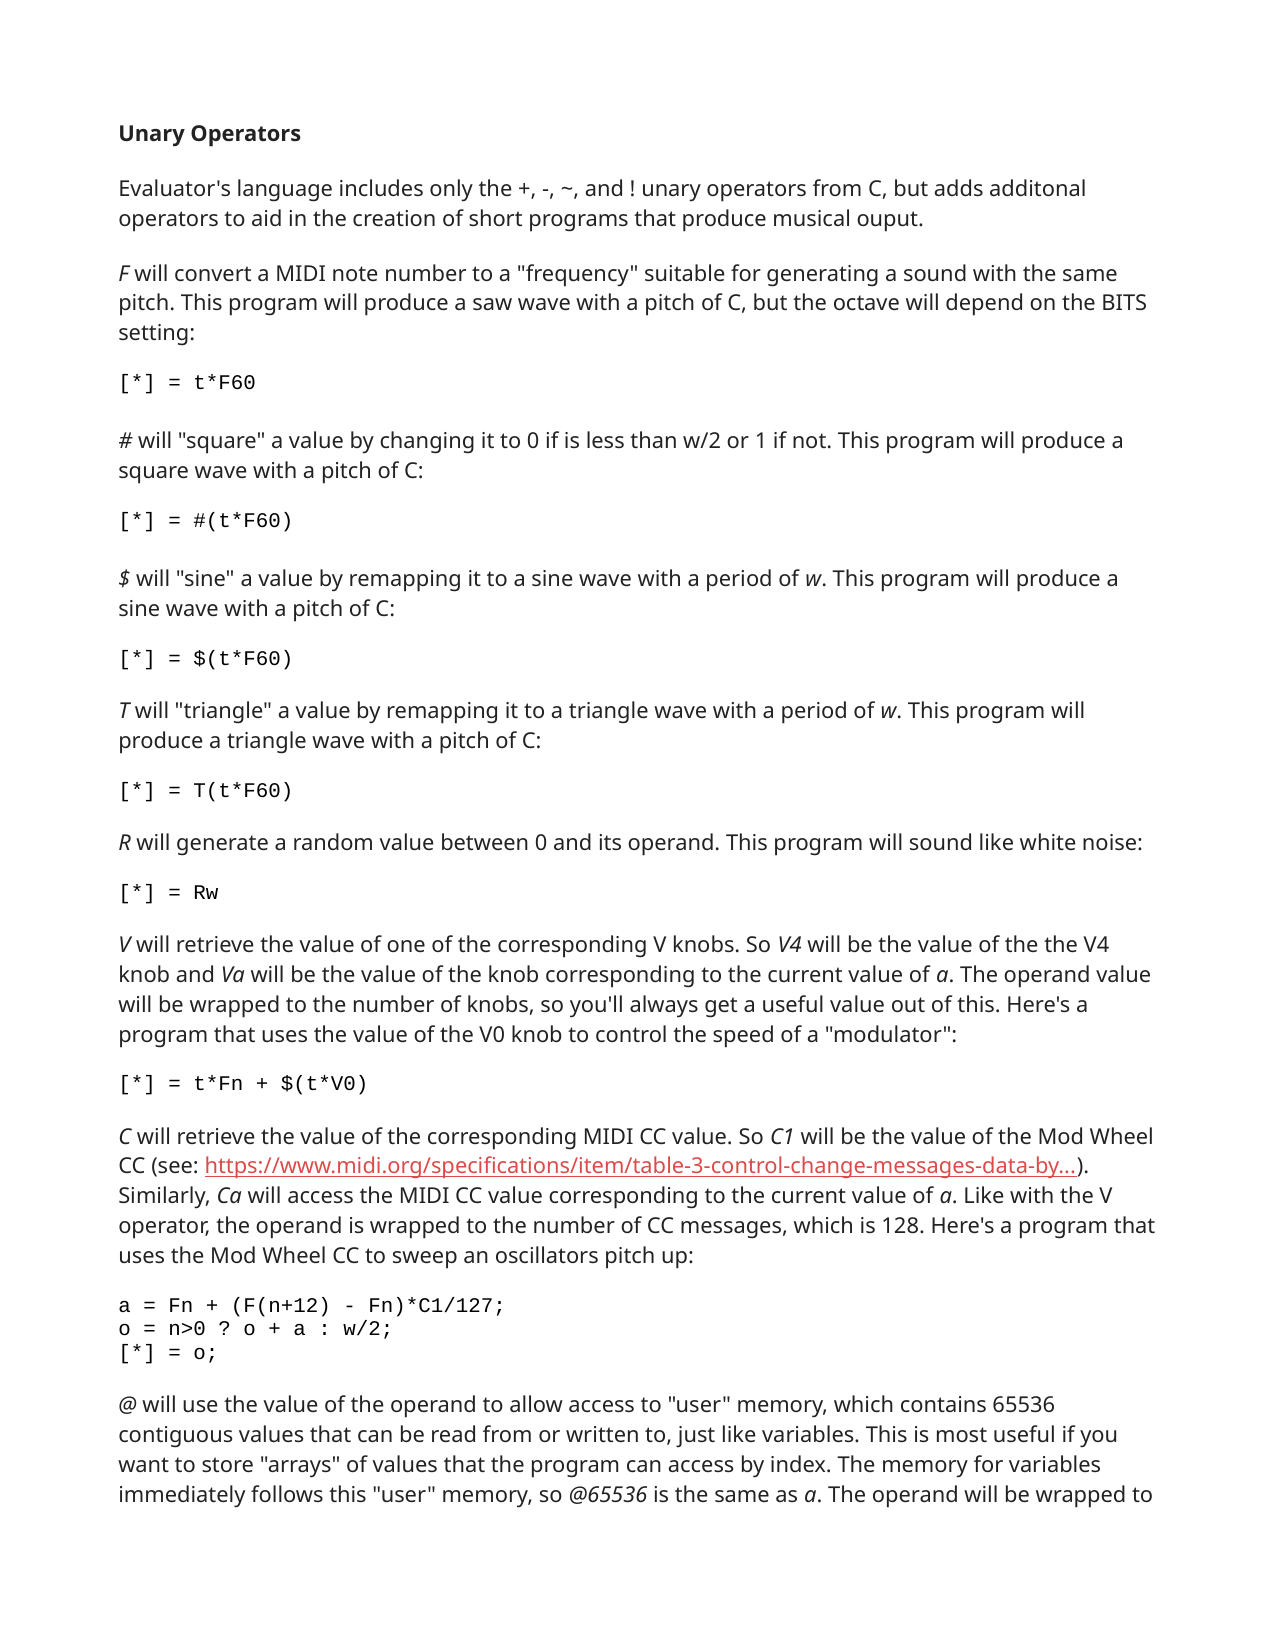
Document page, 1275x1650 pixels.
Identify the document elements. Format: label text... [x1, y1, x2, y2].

text Evaluator's language includes only the +, -, ~, and ! unary operators from C, but adds additonal operators to aid in the creation of short programs that produce musical ouput. [118, 173, 1157, 232]
text [*] = $(t*F60) [118, 648, 1157, 672]
text [*] = o; [118, 1342, 1157, 1366]
text T will "triangle" a value by remapping it to a triangle wave with a period of w. This program will produce a triangle wave with a pitch of C: [118, 695, 1157, 755]
text [*] = T(t*F60) [118, 780, 1157, 803]
text [*] = t*Fn + $(t*V0) [118, 1073, 1157, 1097]
text [*] = t*F60 [118, 372, 1157, 396]
text R will generate a random value between 0 and its operand. This program will sound like white noise: [118, 827, 1157, 857]
text C will retrieve the value of the corresponding MIDI CC value. So C1 will be the value of the Mod Wheel CC (see: https://www.midi.org/specifications/item/table-3-control-change-messages-data-by...). Similarly, Ca will access the MIDI CC value corresponding to the current value of a. Like with the V operator, the operand is wrapped to the number of CC messages, which is 128. Here's a program that uses the Mod Wheel CC to sweep an oscillators pitch up: [118, 1121, 1157, 1269]
text Unary Operators [118, 118, 1157, 148]
text @ will use the value of the operand to allow access to "user" memory, which contains 65536 contiguous values that can be read from or written to, just like variables. This is most useful if you want to store "arrays" of values that the program can access by index. The memory for variables immediately follows this "user" memory, so @65536 is the same as a. The operand will be wrapped to [118, 1389, 1157, 1508]
text a = Fn + (F(n+12) - Fn)*C1/127; [118, 1294, 1157, 1318]
text $ will "sine" a value by remapping it to a sine wave with a period of w. This program will produce a sine wave with a pitch of C: [118, 563, 1157, 623]
text o = n>0 ? o + a : w/2; [118, 1318, 1157, 1342]
text F will convert a MIDI note number to a "frequency" suitable for generating a sound with the same pitch. This program will produce a saw wave with a pitch of C, but the octave will depend on the BITS setting: [118, 257, 1157, 347]
text [*] = #(t*F60) [118, 510, 1157, 533]
text [*] = Rw [118, 882, 1157, 906]
text V will retrieve the value of one of the corresponding V knobs. So V4 will be the value of the the V4 knob and Va will be the value of the knob corresponding to the current value of a. The operand value will be wrapped to the number of knobs, so you'll always get a useful value out of this. Here's a program that uses the value of the V0 knob to control the speed of a "modulator": [118, 929, 1157, 1048]
text # will "square" a value by changing it to 0 if is less than w/2 or 1 if not. This program will produce a square wave with a pitch of C: [118, 425, 1157, 485]
